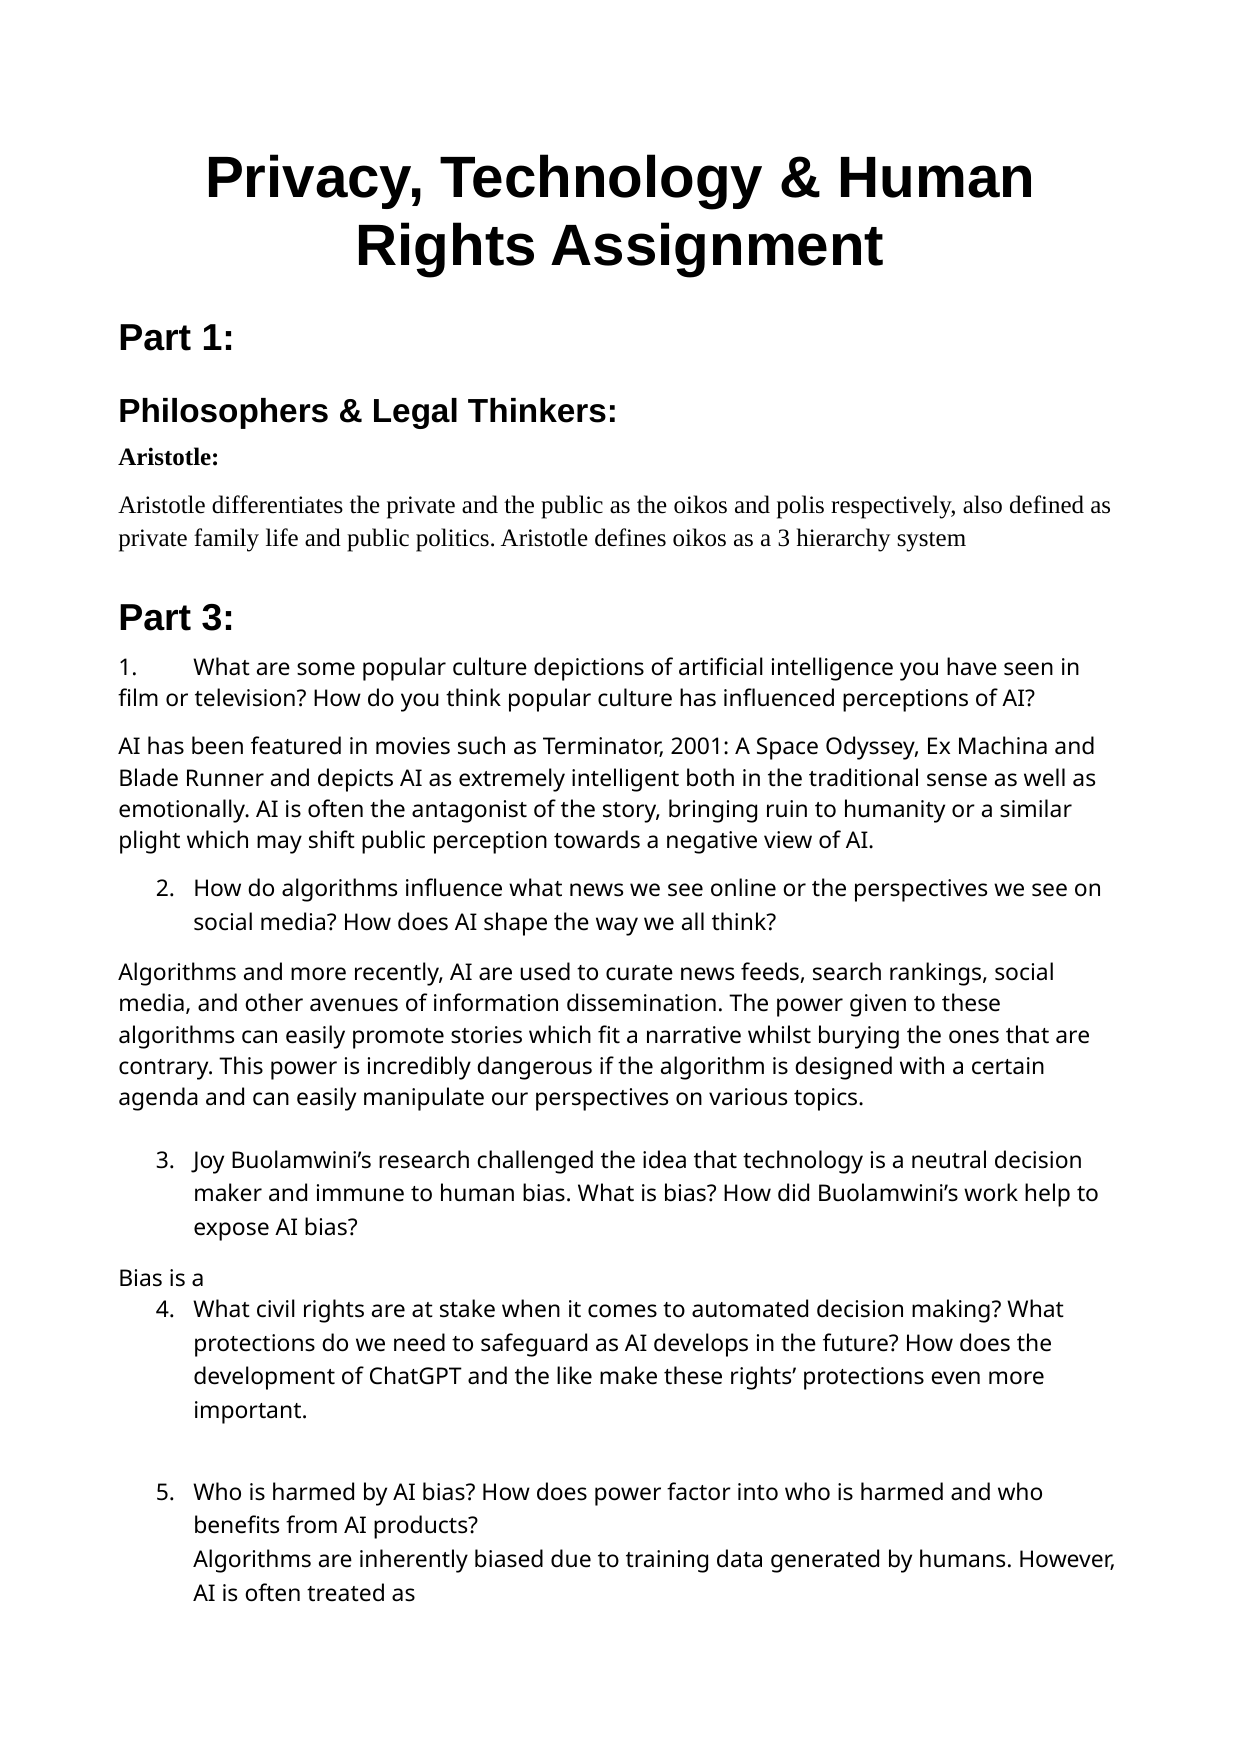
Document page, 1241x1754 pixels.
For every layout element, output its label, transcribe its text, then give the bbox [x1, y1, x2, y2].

list AI has been featured in movies such as Terminator, 2001: A Space Odyssey, Ex Machina and Blade Runner and depicts AI as extremely intelligent both in the traditional sense as well as emotionally. AI is often the antagonist of the story, bringing ruin to humanity or a similar plight which may shift public perception towards a negative view of AI. [118, 730, 1122, 855]
list How do algorithms influence what news we see online or the perspectives we see on social media? How does AI shape the way we all think? [156, 872, 1122, 937]
list Algorithms are inherently biased due to training data generated by humans. However, AI is often treated as [193, 1543, 1122, 1608]
subtitle Part 3: [118, 595, 1122, 638]
list What civil rights are at stake when it comes to automated decision making? What protections do we need to safeguard as AI develops in the future? How does the development of ChatGPT and the like make these rights’ protections even more important. [156, 1293, 1122, 1425]
text Algorithms and more recently, AI are used to curate news feeds, search rankings, social media, and other avenues of information dissemination. The power given to these algorithms can easily promote stories which fit a narrative whilst burying the ones that are contrary. This power is incredibly dangerous if the algorithm is designed with a certain agenda and can easily manipulate our perspectives on various topics. [118, 956, 1122, 1112]
text Aristotle: [118, 442, 1122, 471]
subtitle Part 1: [118, 315, 1122, 358]
title Privacy, Technology & Human Rights Assignment [118, 143, 1122, 277]
list Joy Buolamwini’s research challenged the idea that technology is a neutral decision maker and immune to human bias. What is bias? How did Buolamwini’s work help to expose AI bias? [156, 1143, 1122, 1242]
text Aristotle differentiates the private and the public as the oikos and polis respectively, also defined as private family life and public politics. Aristotle defines oikos as a 3 hierarchy system [118, 490, 1122, 552]
text Bias is a [118, 1261, 1122, 1293]
subtitle Philosophers & Legal Thinkers: [118, 391, 1122, 430]
list What are some popular culture depictions of artificial intelligence you have seen in film or television? How do you think popular culture has influenced perceptions of AI? [118, 651, 1122, 713]
list Who is harmed by AI bias? How does power factor into who is harmed and who benefits from AI products? [156, 1476, 1122, 1541]
